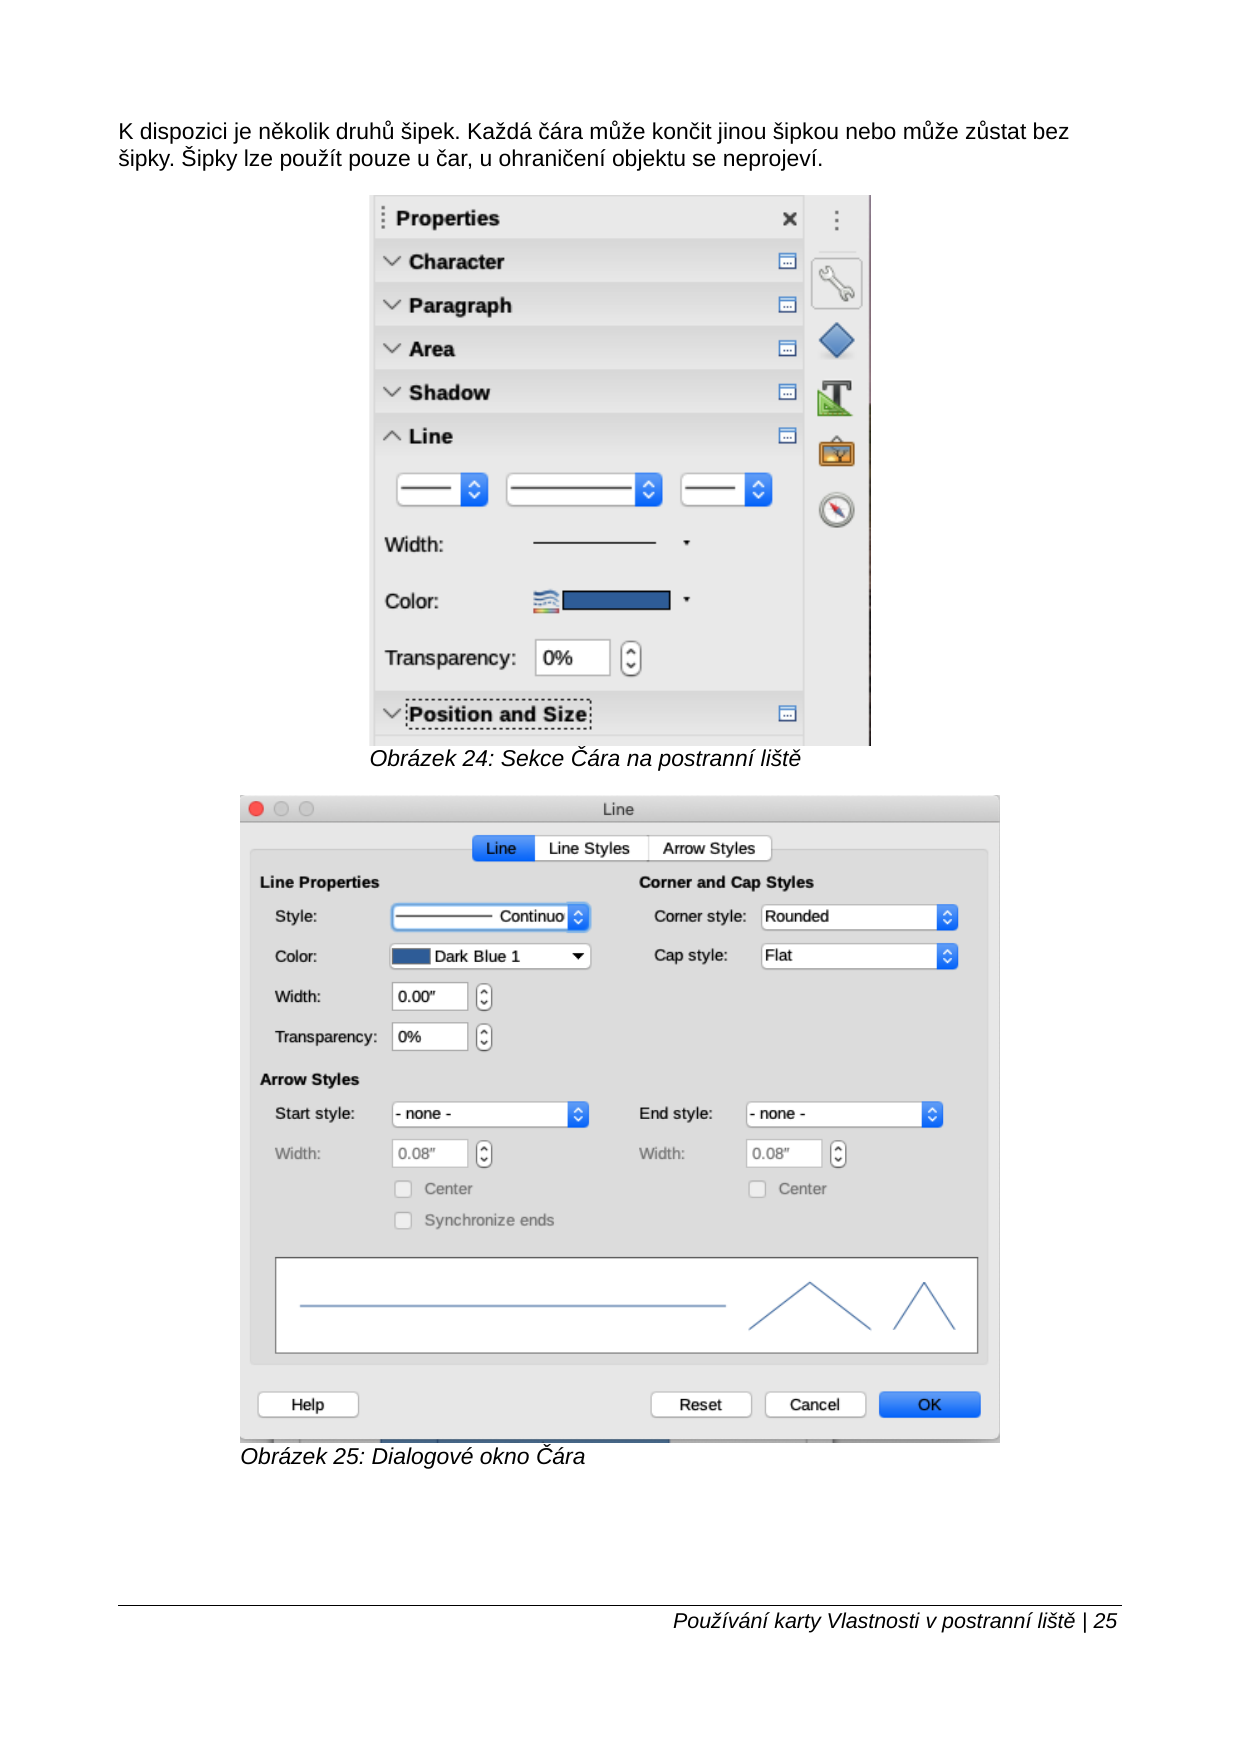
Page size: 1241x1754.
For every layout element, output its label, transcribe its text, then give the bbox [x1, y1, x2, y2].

text K dispozici je několik druhů šipek. Každá čára může končit jinou šipkou nebo může zůstat bez šipky. Šipky lze použít pouze u čar, u ohraničení objektu se neprojeví. [118, 118, 1122, 171]
picture [240, 795, 1000, 1443]
text Obrázek 25: Dialogové okno Čára [240, 1443, 1000, 1469]
picture [369, 195, 871, 746]
text Obrázek 24: Sekce Čára na postranní liště [369, 746, 871, 772]
